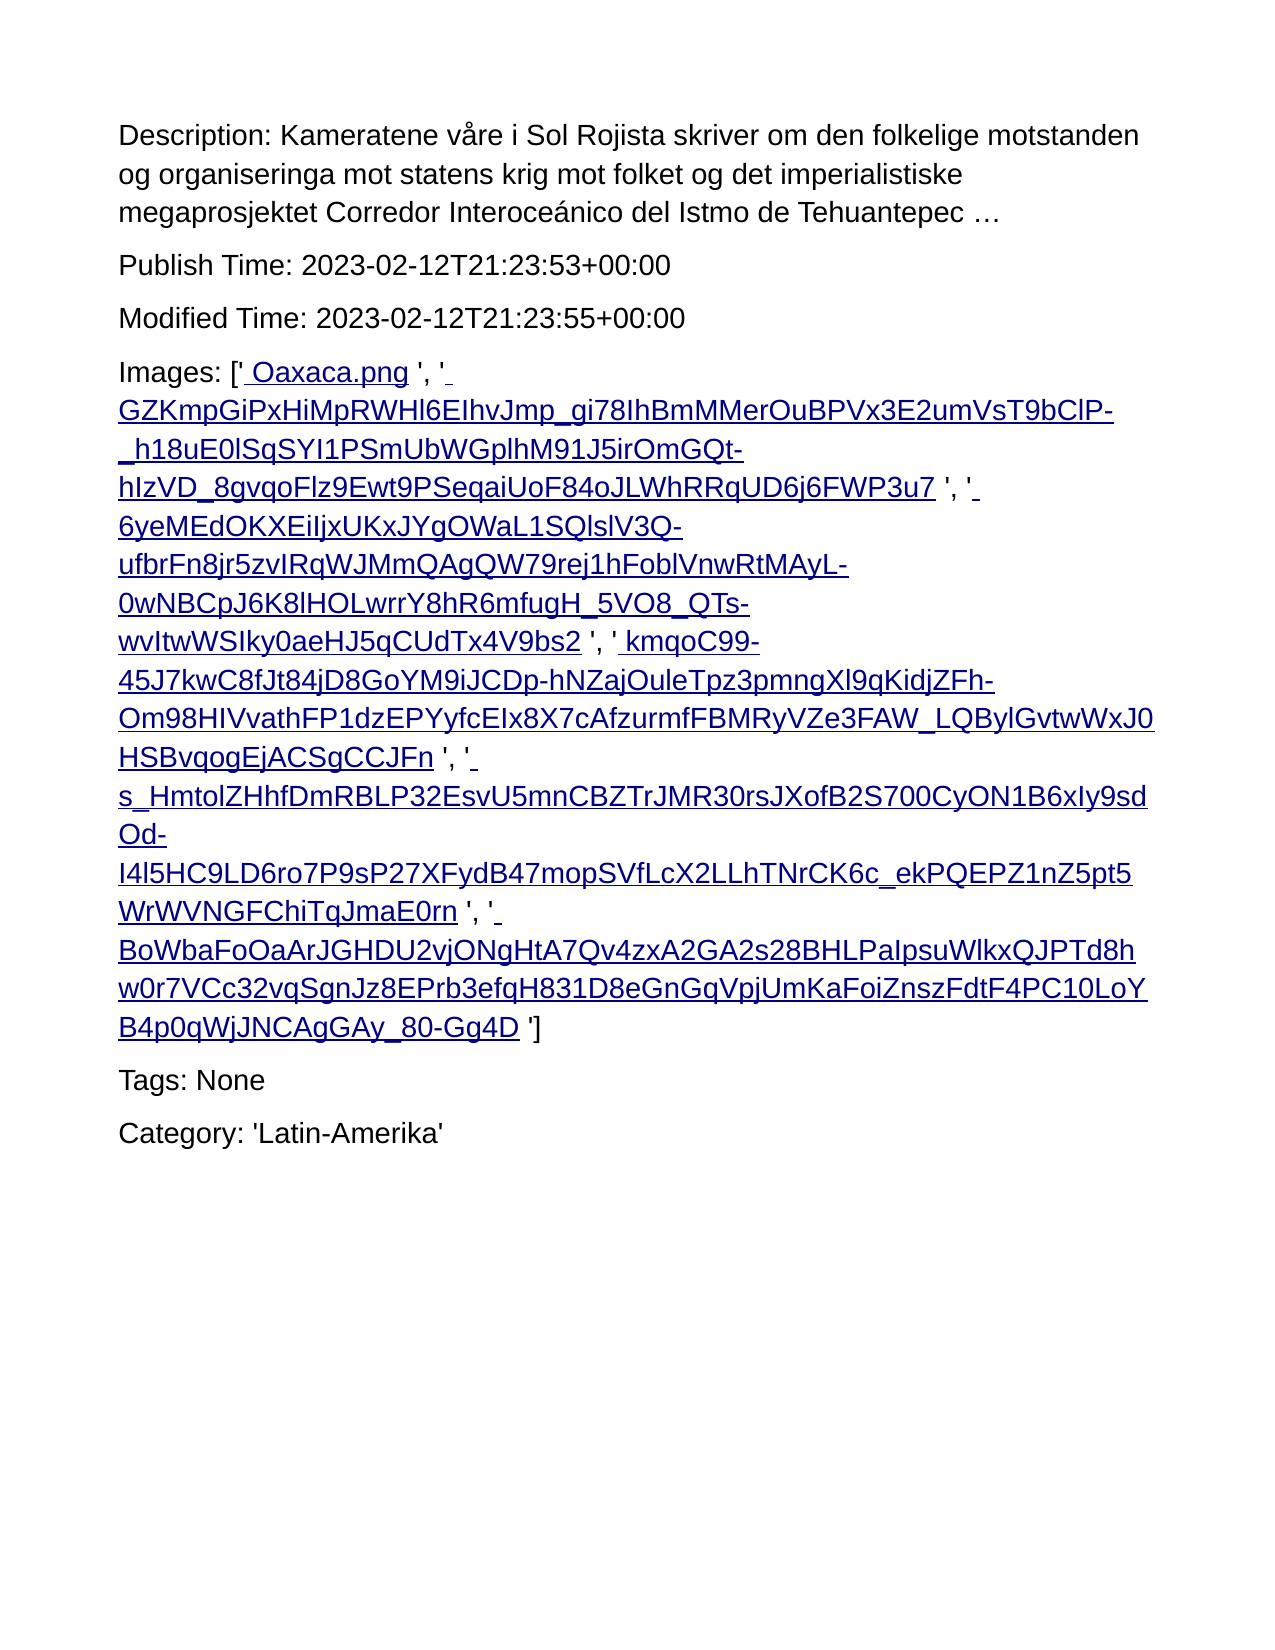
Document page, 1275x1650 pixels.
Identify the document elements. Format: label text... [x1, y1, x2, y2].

text Tags: None [118, 1063, 1157, 1096]
text Description: Kameratene våre i Sol Rojista skriver om den folkelige motstanden og organiseringa mot statens krig mot folket og det imperialistiske megaprosjektet Corredor Interoceánico del Istmo de Tehuantepec … [118, 118, 1157, 229]
text Publish Time: 2023-02-12T21:23:53+00:00 [118, 248, 1157, 282]
text Images: [' Oaxaca.png ', ' GZKmpGiPxHiMpRWHl6EIhvJmp_gi78IhBmMMerOuBPVx3E2umVsT9bClP-_h18uE0lSqSYI1PSmUbWGplhM91J5irOmGQt-hIzVD_8gvqoFlz9Ewt9PSeqaiUoF84oJLWhRRqUD6j6FWP3u7 ', ' 6yeMEdOKXEiIjxUKxJYgOWaL1SQlslV3Q-ufbrFn8jr5zvIRqWJMmQAgQW79rej1hFoblVnwRtMAyL-0wNBCpJ6K8lHOLwrrY8hR6mfugH_5VO8_QTs-wvItwWSIky0aeHJ5qCUdTx4V9bs2 ', ' kmqoC99-45J7kwC8fJt84jD8GoYM9iJCDp-hNZajOuleTpz3pmngXl9qKidjZFh-Om98HIVvathFP1dzEPYyfcEIx8X7cAfzurmfFBMRyVZe3FAW_LQBylGvtwWxJ0HSBvqogEjACSgCCJFn ', ' s_HmtolZHhfDmRBLP32EsvU5mnCBZTrJMR30rsJXofB2S700CyON1B6xIy9sdOd-I4l5HC9LD6ro7P9sP27XFydB47mopSVfLcX2LLhTNrCK6c_ekPQEPZ1nZ5pt5WrWVNGFChiTqJmaE0rn ', ' BoWbaFoOaArJGHDU2vjONgHtA7Qv4zxA2GA2s28BHLPaIpsuWlkxQJPTd8hw0r7VCc32vqSgnJz8EPrb3efqH831D8eGnGqVpjUmKaFoiZnszFdtF4PC10LoYB4p0qWjJNCAgGAy_80-Gg4D '] [118, 354, 1157, 1043]
text Modified Time: 2023-02-12T21:23:55+00:00 [118, 301, 1157, 335]
text Category: 'Latin-Amerika' [118, 1116, 1157, 1149]
